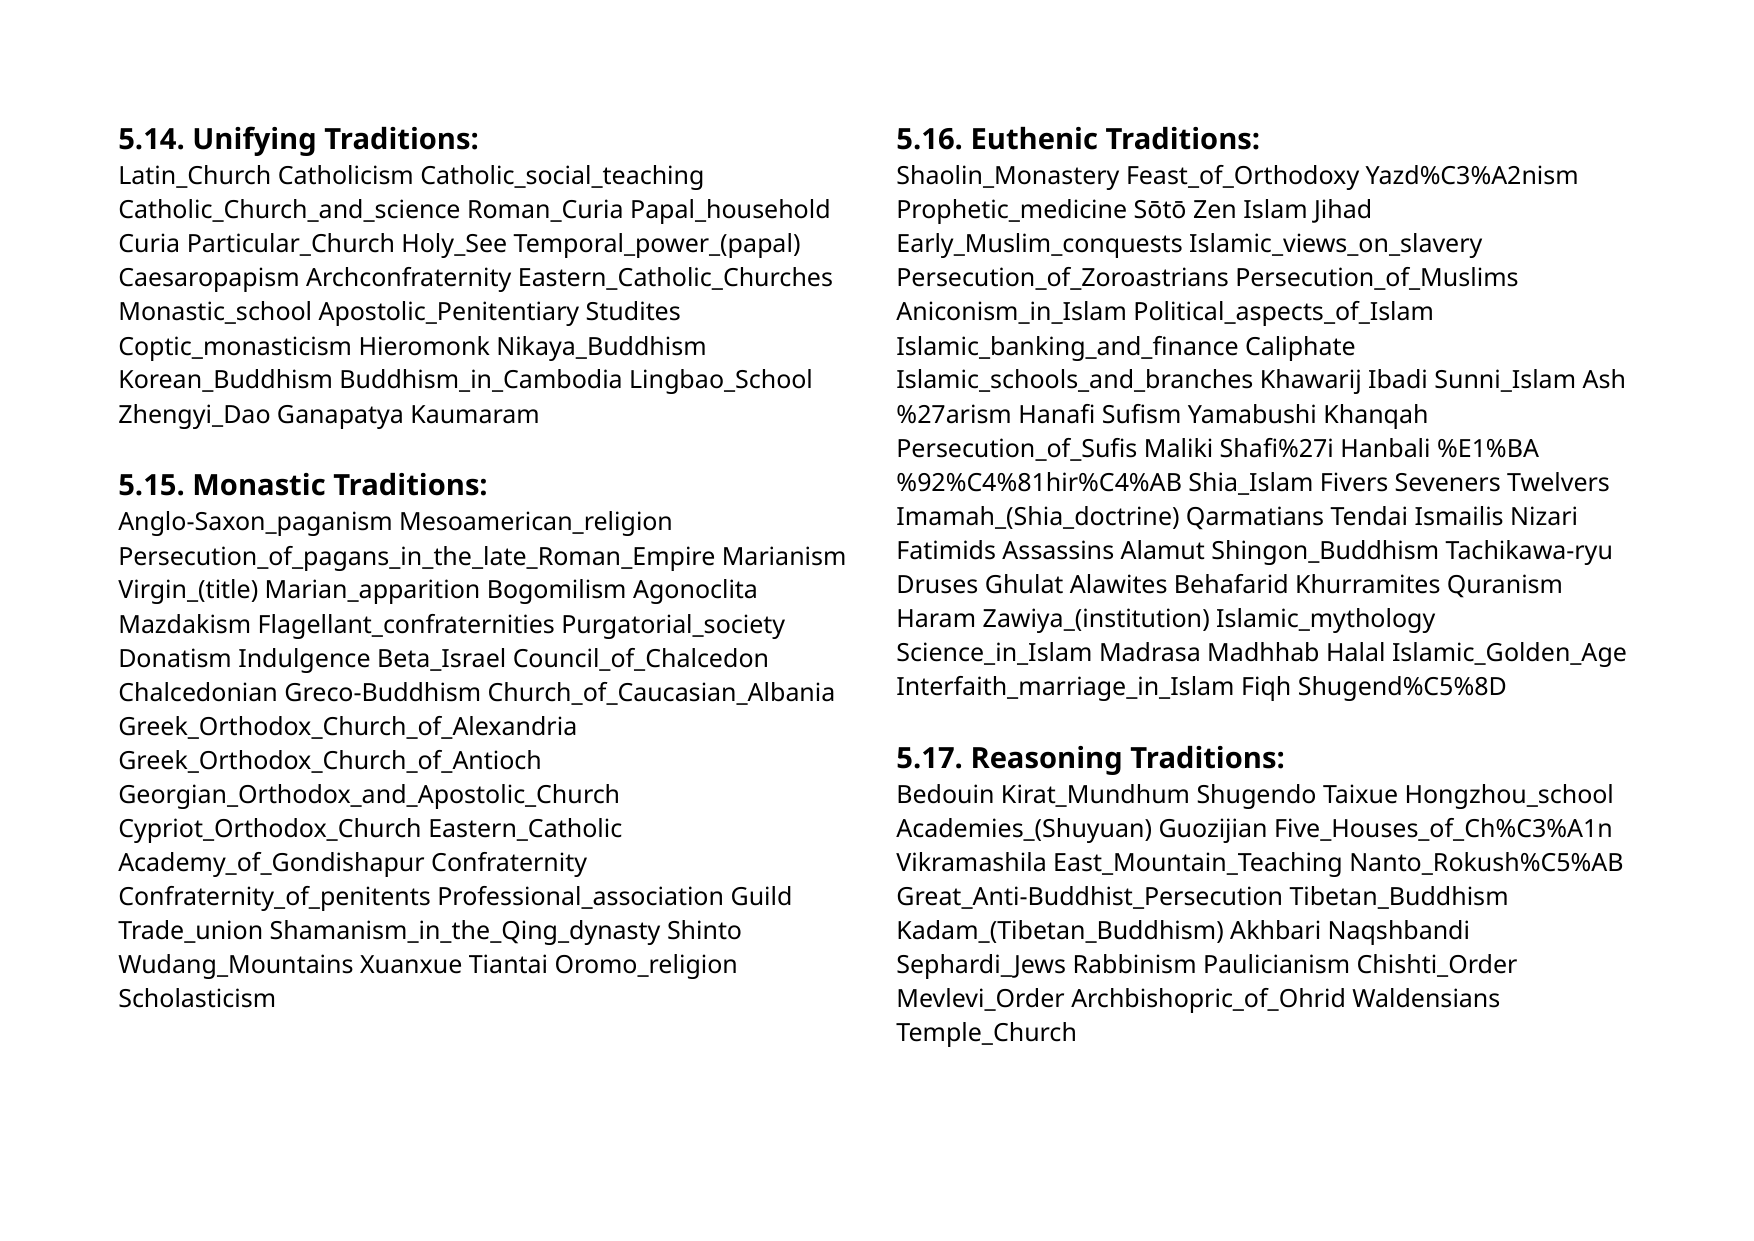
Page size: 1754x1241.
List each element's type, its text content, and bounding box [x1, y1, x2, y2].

text 5.15. Monastic Traditions: [118, 464, 868, 504]
text Latin_Church Catholicism Catholic_social_teaching Catholic_Church_and_science Roman_Curia Papal_household Curia Particular_Church Holy_See Temporal_power_(papal) Caesaropapism Archconfraternity Eastern_Catholic_Churches Monastic_school Apostolic_Penitentiary Studites Coptic_monasticism Hieromonk Nikaya_Buddhism Korean_Buddhism Buddhism_in_Cambodia Lingbao_School Zhengyi_Dao Ganapatya Kaumaram [118, 158, 868, 430]
text Bedouin Kirat_Mundhum Shugendo Taixue Hongzhou_school Academies_(Shuyuan) Guozijian Five_Houses_of_Ch%C3%A1n Vikramashila East_Mountain_Teaching Nanto_Rokush%C5%AB Great_Anti-Buddhist_Persecution Tibetan_Buddhism Kadam_(Tibetan_Buddhism) Akhbari Naqshbandi Sephardi_Jews Rabbinism Paulicianism Chishti_Order Mevlevi_Order Archbishopric_of_Ohrid Waldensians Temple_Church [896, 777, 1636, 1049]
text Shaolin_Monastery Feast_of_Orthodoxy Yazd%C3%A2nism Prophetic_medicine Sōtō Zen Islam Jihad Early_Muslim_conquests Islamic_views_on_slavery Persecution_of_Zoroastrians Persecution_of_Muslims Aniconism_in_Islam Political_aspects_of_Islam Islamic_banking_and_finance Caliphate Islamic_schools_and_branches Khawarij Ibadi Sunni_Islam Ash%27arism Hanafi Sufism Yamabushi Khanqah Persecution_of_Sufis Maliki Shafi%27i Hanbali %E1%BA%92%C4%81hir%C4%AB Shia_Islam Fivers Seveners Twelvers Imamah_(Shia_doctrine) Qarmatians Tendai Ismailis Nizari Fatimids Assassins Alamut Shingon_Buddhism Tachikawa-ryu Druses Ghulat Alawites Behafarid Khurramites Quranism Haram Zawiya_(institution) Islamic_mythology Science_in_Islam Madrasa Madhhab Halal Islamic_Golden_Age Interfaith_marriage_in_Islam Fiqh Shugend%C5%8D [896, 158, 1636, 703]
text 5.14. Unifying Traditions: [118, 118, 868, 158]
text 5.16. Euthenic Traditions: [896, 118, 1636, 158]
text Anglo-Saxon_paganism Mesoamerican_religion Persecution_of_pagans_in_the_late_Roman_Empire Marianism Virgin_(title) Marian_apparition Bogomilism Agonoclita Mazdakism Flagellant_confraternities Purgatorial_society Donatism Indulgence Beta_Israel Council_of_Chalcedon Chalcedonian Greco-Buddhism Church_of_Caucasian_Albania Greek_Orthodox_Church_of_Alexandria Greek_Orthodox_Church_of_Antioch Georgian_Orthodox_and_Apostolic_Church Cypriot_Orthodox_Church Eastern_Catholic Academy_of_Gondishapur Confraternity Confraternity_of_penitents Professional_association Guild Trade_union Shamanism_in_the_Qing_dynasty Shinto Wudang_Mountains Xuanxue Tiantai Oromo_religion Scholasticism [118, 504, 868, 1015]
text 5.17. Reasoning Traditions: [896, 737, 1636, 777]
